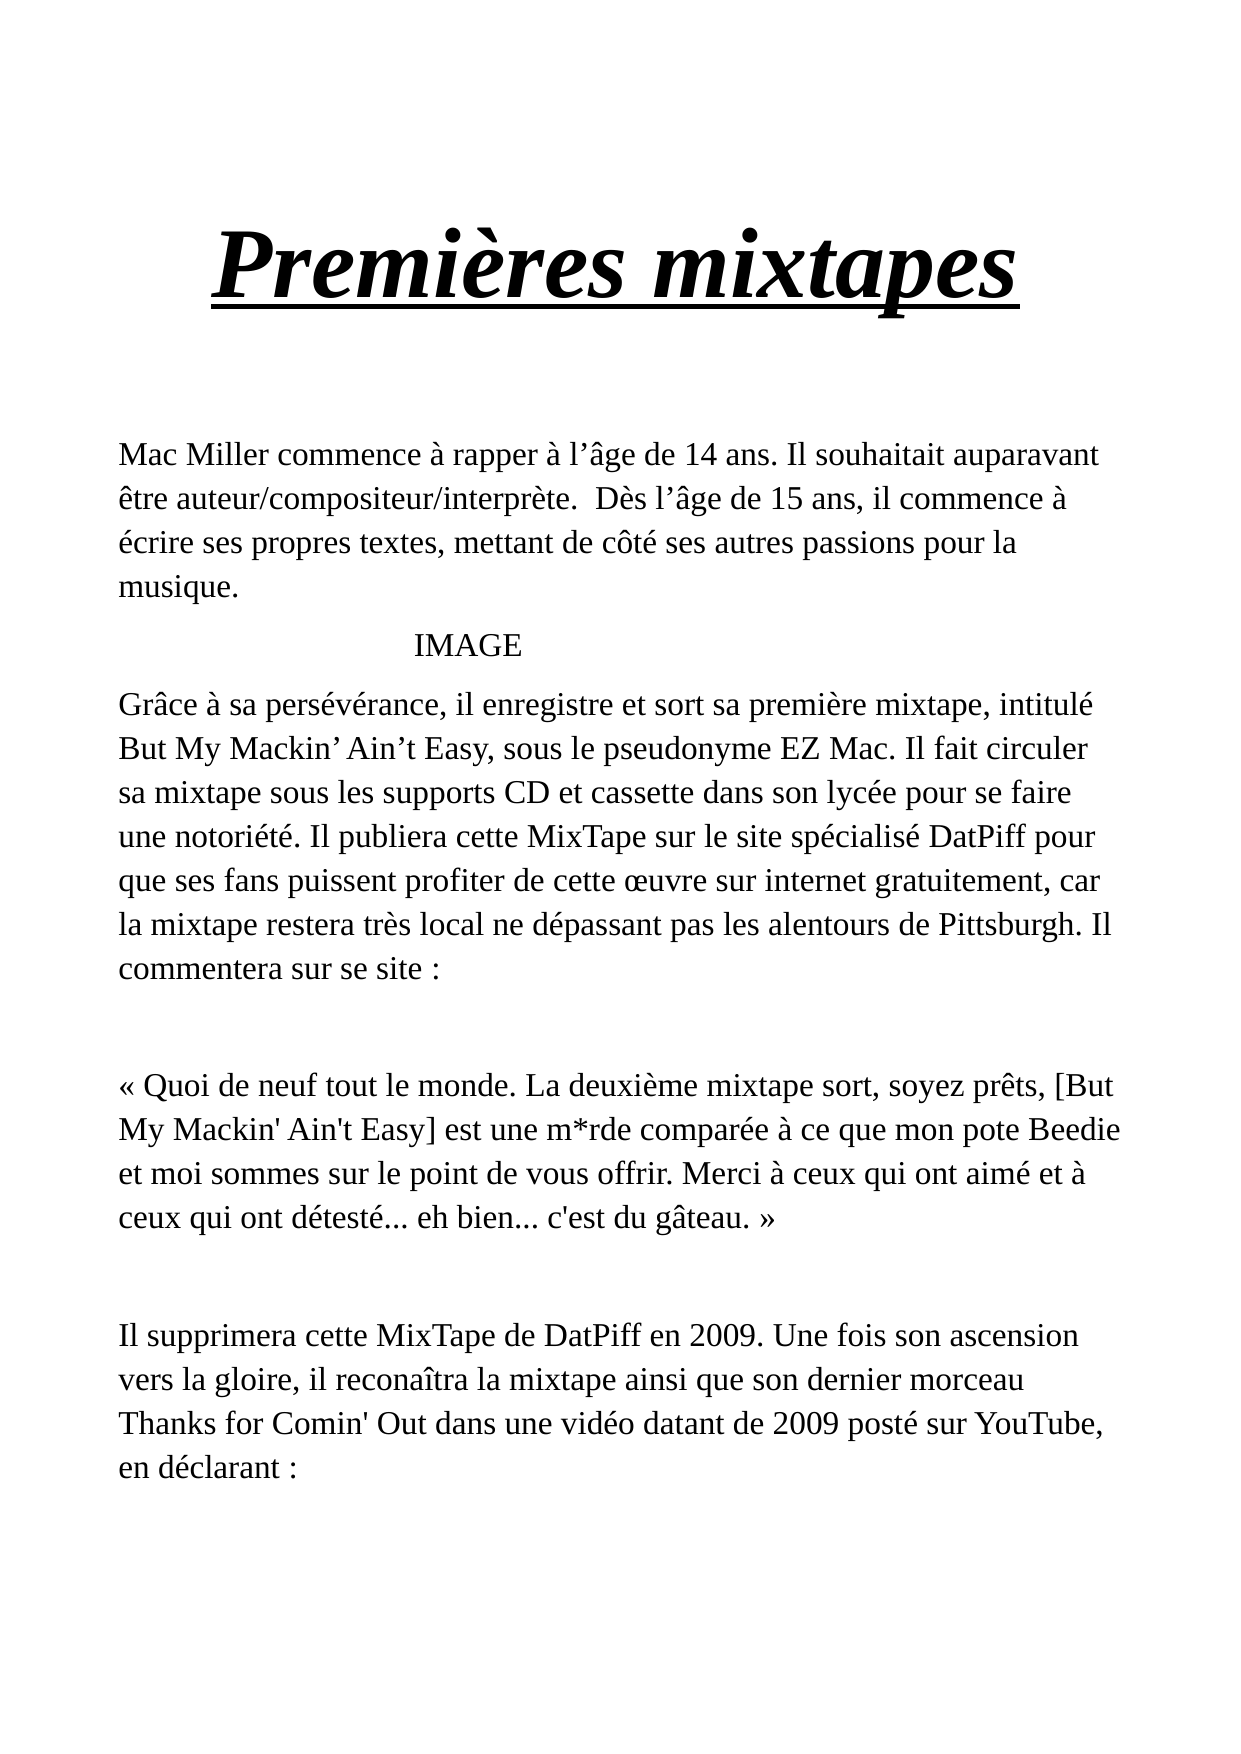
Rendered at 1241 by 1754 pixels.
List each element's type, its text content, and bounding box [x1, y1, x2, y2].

text IMAGE [118, 625, 1122, 663]
text Grâce à sa persévérance, il enregistre et sort sa première mixtape, intitulé But My Mackin’ Ain’t Easy, sous le pseudonyme EZ Mac. Il fait circuler sa mixtape sous les supports CD et cassette dans son lycée pour se faire une notoriété. Il publiera cette MixTape sur le site spécialisé DatPiff pour que ses fans puissent profiter de cette œuvre sur internet gratuitement, car la mixtape restera très local ne dépassant pas les alentours de Pittsburgh. Il commentera sur se site : [118, 684, 1122, 987]
text Premières mixtapes [118, 204, 1122, 319]
text Il supprimera cette MixTape de DatPiff en 2009. Une fois son ascension vers la gloire, il reconaîtra la mixtape ainsi que son dernier morceau Thanks for Comin' Out dans une vidéo datant de 2009 posté sur YouTube, en déclarant : [118, 1315, 1122, 1486]
text « Quoi de neuf tout le monde. La deuxième mixtape sort, soyez prêts, [But My Mackin' Ain't Easy] est une m*rde comparée à ce que mon pote Beedie et moi sommes sur le point de vous offrir. Merci à ceux qui ont aimé et à ceux qui ont détesté... eh bien... c'est du gâteau. » [118, 1066, 1122, 1236]
text Mac Miller commence à rapper à l’âge de 14 ans. Il souhaitait auparavant être auteur/compositeur/interprète. Dès l’âge de 15 ans, il commence à écrire ses propres textes, mettant de côté ses autres passions pour la musique. [118, 434, 1122, 605]
